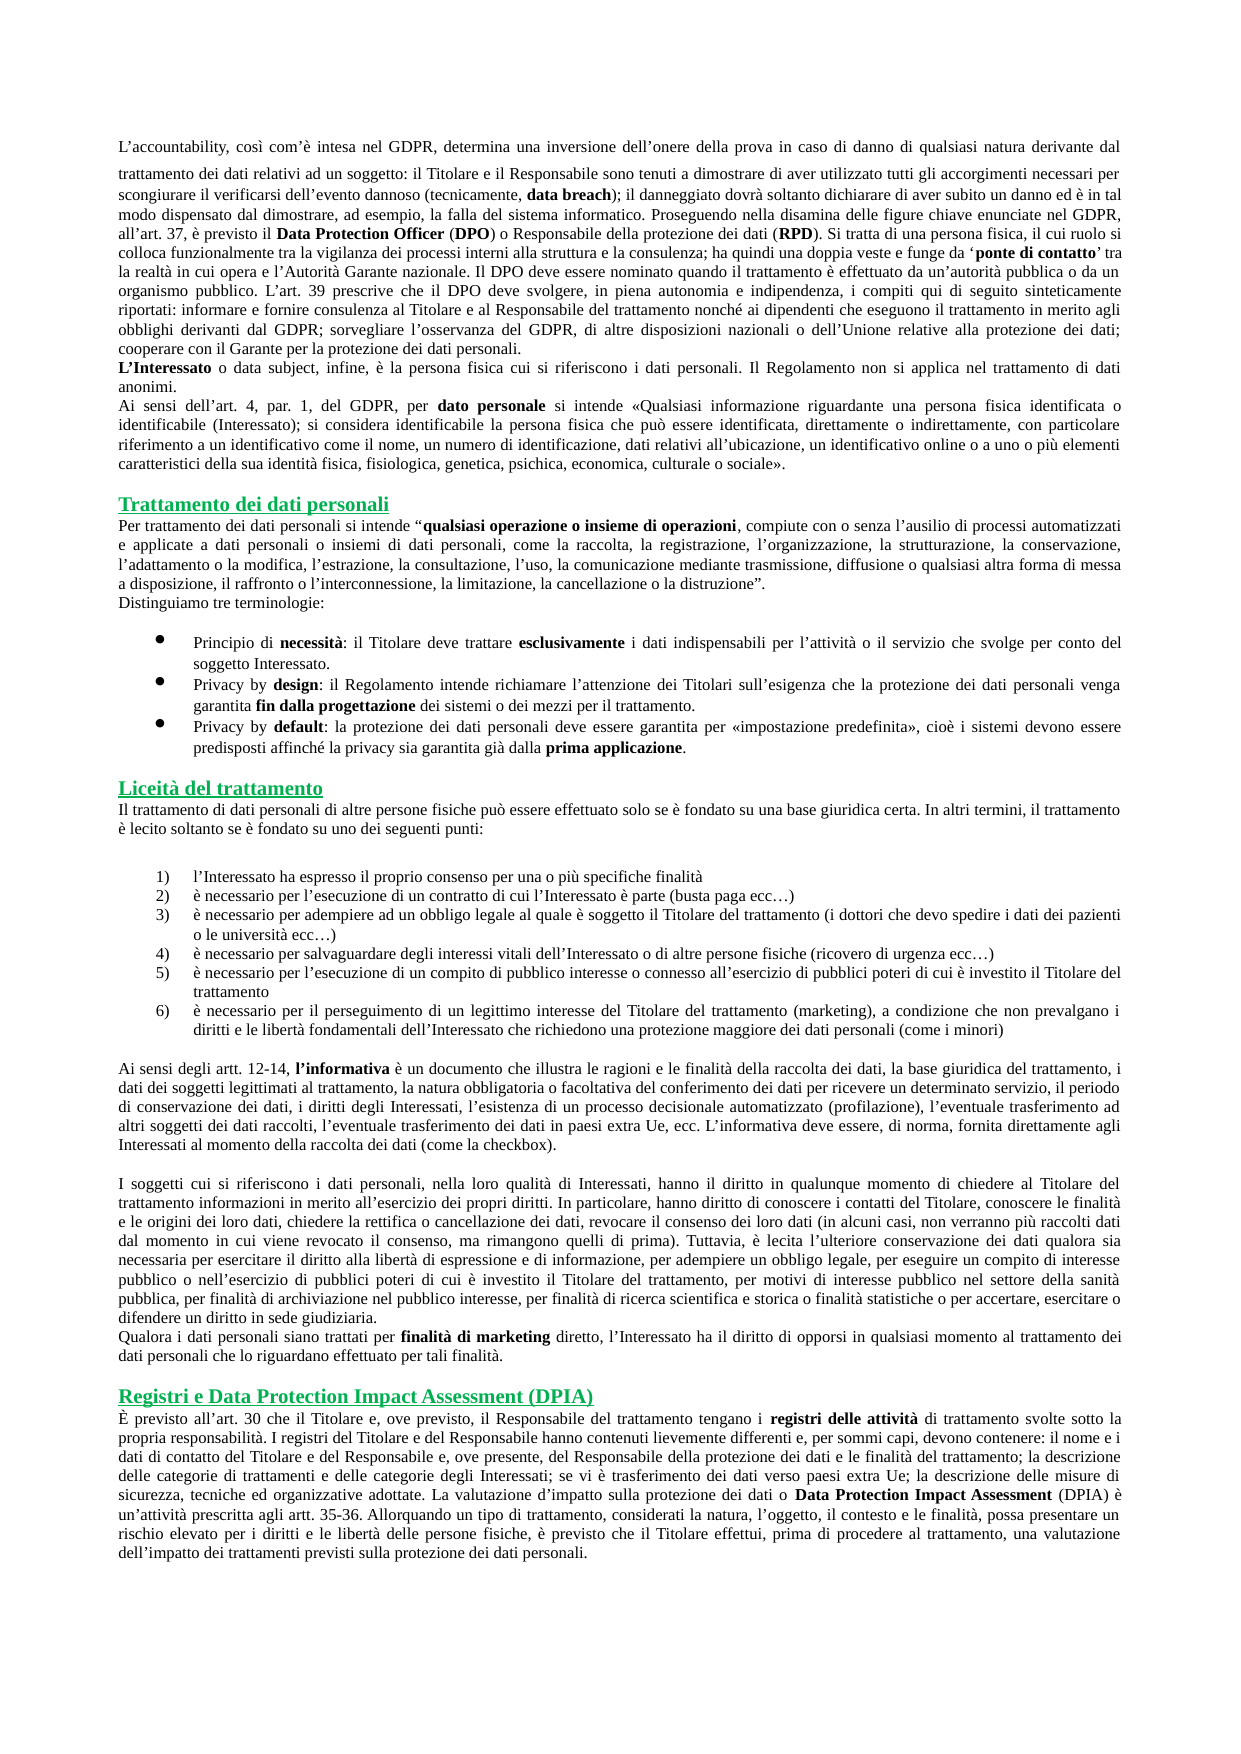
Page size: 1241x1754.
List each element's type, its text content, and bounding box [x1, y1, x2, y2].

text L’accountability, così com’è intesa nel GDPR, determina una inversione dell’onere della prova in caso di danno di qualsiasi natura derivante dal trattamento dei dati relativi ad un soggetto: il Titolare e il Responsabile sono tenuti a dimostrare di aver utilizzato tutti gli accorgimenti necessari per scongiurare il verificarsi dell’evento dannoso (tecnicamente, data breach); il danneggiato dovrà soltanto dichiarare di aver subito un danno ed è in tal modo dispensato dal dimostrare, ad esempio, la falla del sistema informatico. Proseguendo nella disamina delle figure chiave enunciate nel GDPR, all’art. 37, è previsto il Data Protection Officer (DPO) o Responsabile della protezione dei dati (RPD). Si tratta di una persona fisica, il cui ruolo si colloca funzionalmente tra la vigilanza dei processi interni alla struttura e la consulenza; ha quindi una doppia veste e funge da ‘ponte di contatto’ tra la realtà in cui opera e l’Autorità Garante nazionale. Il DPO deve essere nominato quando il trattamento è effettuato da un’autorità pubblica o da un organismo pubblico. L’art. 39 prescrive che il DPO deve svolgere, in piena autonomia e indipendenza, i compiti qui di seguito sinteticamente riportati: informare e fornire consulenza al Titolare e al Responsabile del trattamento nonché ai dipendenti che eseguono il trattamento in merito agli obblighi derivanti dal GDPR; sorvegliare l’osservanza del GDPR, di altre disposizioni nazionali o dell’Unione relative alla protezione dei dati; cooperare con il Garante per la protezione dei dati personali. [118, 137, 1122, 358]
list Privacy by default: la protezione dei dati personali deve essere garantita per «impostazione predefinita», cioè i sistemi devono essere predisposti affinché la privacy sia garantita già dalla prima applicazione. [156, 715, 1122, 757]
list è necessario per l’esecuzione di un compito di pubblico interesse o connesso all’esercizio di pubblici poteri di cui è investito il Titolare del trattamento [156, 963, 1122, 1001]
text Per trattamento dei dati personali si intende “qualsiasi operazione o insieme di operazioni, compiute con o senza l’ausilio di processi automatizzati e applicate a dati personali o insiemi di dati personali, come la raccolta, la registrazione, l’organizzazione, la strutturazione, la conservazione, l’adattamento o la modifica, l’estrazione, la consultazione, l’uso, la comunicazione mediante trasmissione, diffusione o qualsiasi altra forma di messa a disposizione, il raffronto o l’interconnessione, la limitazione, la cancellazione o la distruzione”. [118, 516, 1122, 593]
text Liceità del trattamento [118, 776, 1122, 800]
text Ai sensi dell’art. 4, par. 1, del GDPR, per dato personale si intende «Qualsiasi informazione riguardante una persona fisica identificata o identificabile (Interessato); si considera identificabile la persona fisica che può essere identificata, direttamente o indirettamente, con particolare riferimento a un identificativo come il nome, un numero di identificazione, dati relativi all’ubicazione, un identificativo online o a uno o più elementi caratteristici della sua identità fisica, fisiologica, genetica, psichica, economica, culturale o sociale». [118, 396, 1122, 473]
list è necessario per salvaguardare degli interessi vitali dell’Interessato o di altre persone fisiche (ricovero di urgenza ecc…) [156, 943, 1122, 963]
list è necessario per adempiere ad un obbligo legale al quale è soggetto il Titolare del trattamento (i dottori che devo spedire i dati dei pazienti o le università ecc…) [156, 905, 1122, 943]
text I soggetti cui si riferiscono i dati personali, nella loro qualità di Interessati, hanno il diritto in qualunque momento di chiedere al Titolare del trattamento informazioni in merito all’esercizio dei propri diritti. In particolare, hanno diritto di conoscere i contatti del Titolare, conoscere le finalità e le origini dei loro dati, chiedere la rettifica o cancellazione dei dati, revocare il consenso dei loro dati (in alcuni casi, non verranno più raccolti dati dal momento in cui viene revocato il consenso, ma rimangono quelli di prima). Tuttavia, è lecita l’ulteriore conservazione dei dati qualora sia necessaria per esercitare il diritto alla libertà di espressione e di informazione, per adempiere un obbligo legale, per eseguire un compito di interesse pubblico o nell’esercizio di pubblici poteri di cui è investito il Titolare del trattamento, per motivi di interesse pubblico nel settore della sanità pubblica, per finalità di archiviazione nel pubblico interesse, per finalità di ricerca scientifica e storica o finalità statistiche o per accertare, esercitare o difendere un diritto in sede giudiziaria. [118, 1173, 1122, 1327]
list l’Interessato ha espresso il proprio consenso per una o più specifiche finalità [156, 867, 1122, 886]
list Privacy by design: il Regolamento intende richiamare l’attenzione dei Titolari sull’esigenza che la protezione dei dati personali venga garantita fin dalla progettazione dei sistemi o dei mezzi per il trattamento. [156, 673, 1122, 715]
list Principio di necessità: il Titolare deve trattare esclusivamente i dati indispensabili per l’attività o il servizio che svolge per conto del soggetto Interessato. [156, 631, 1122, 673]
text L’Interessato o data subject, infine, è la persona fisica cui si riferiscono i dati personali. Il Regolamento non si applica nel trattamento di dati anonimi. [118, 358, 1122, 396]
text Distinguiamo tre terminologie: [118, 593, 1122, 612]
list è necessario per l’esecuzione di un contratto di cui l’Interessato è parte (busta paga ecc…) [156, 886, 1122, 905]
text Trattamento dei dati personali [118, 492, 1122, 516]
text Qualora i dati personali siano trattati per finalità di marketing diretto, l’Interessato ha il diritto di opporsi in qualsiasi momento al trattamento dei dati personali che lo riguardano effettuato per tali finalità. [118, 1327, 1122, 1365]
text È previsto all’art. 30 che il Titolare e, ove previsto, il Responsabile del trattamento tengano i registri delle attività di trattamento svolte sotto la propria responsabilità. I registri del Titolare e del Responsabile hanno contenuti lievemente differenti e, per sommi capi, devono contenere: il nome e i dati di contatto del Titolare e del Responsabile e, ove presente, del Responsabile della protezione dei dati e le finalità del trattamento; la descrizione delle categorie di trattamenti e delle categorie degli Interessati; se vi è trasferimento dei dati verso paesi extra Ue; la descrizione delle misure di sicurezza, tecniche ed organizzative adottate. La valutazione d’impatto sulla protezione dei dati o Data Protection Impact Assessment (DPIA) è un’attività prescritta agli artt. 35-36. Allorquando un tipo di trattamento, considerati la natura, l’oggetto, il contesto e le finalità, possa presentare un rischio elevato per i diritti e le libertà delle persone fisiche, è previsto che il Titolare effettui, prima di procedere al trattamento, una valutazione dell’impatto dei trattamenti previsti sulla protezione dei dati personali. [118, 1408, 1122, 1562]
text Registri e Data Protection Impact Assessment (DPIA) [118, 1384, 1122, 1408]
list è necessario per il perseguimento di un legittimo interesse del Titolare del trattamento (marketing), a condizione che non prevalgano i diritti e le libertà fondamentali dell’Interessato che richiedono una protezione maggiore dei dati personali (come i minori) [156, 1001, 1122, 1039]
text Ai sensi degli artt. 12-14, l’informativa è un documento che illustra le ragioni e le finalità della raccolta dei dati, la base giuridica del trattamento, i dati dei soggetti legittimati al trattamento, la natura obbligatoria o facoltativa del conferimento dei dati per ricevere un determinato servizio, il periodo di conservazione dei dati, i diritti degli Interessati, l’esistenza di un processo decisionale automatizzato (profilazione), l’eventuale trasferimento ad altri soggetti dei dati raccolti, l’eventuale trasferimento dei dati in paesi extra Ue, ecc. L’informativa deve essere, di norma, fornita direttamente agli Interessati al momento della raccolta dei dati (come la checkbox). [118, 1058, 1122, 1154]
text Il trattamento di dati personali di altre persone fisiche può essere effettuato solo se è fondato su una base giuridica certa. In altri termini, il trattamento è lecito soltanto se è fondato su uno dei seguenti punti: [118, 800, 1122, 838]
